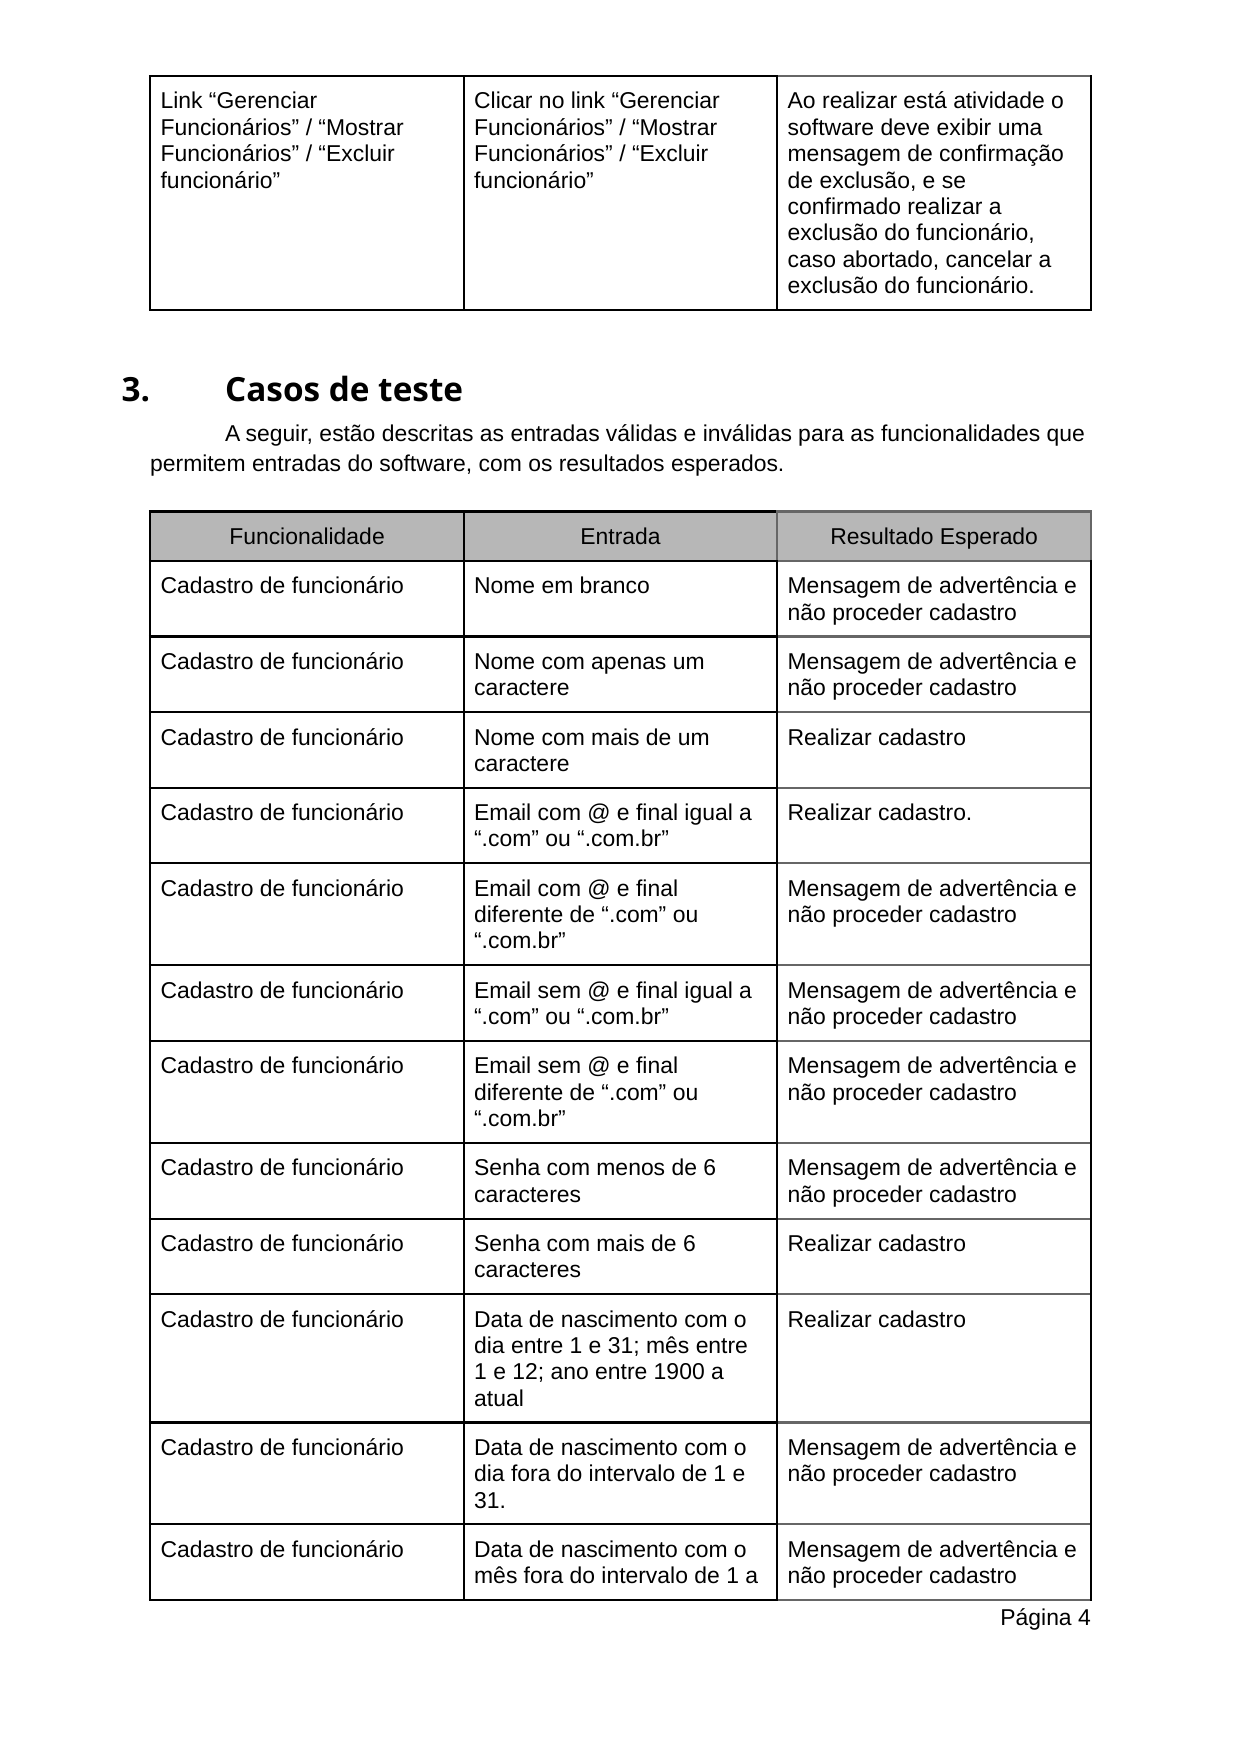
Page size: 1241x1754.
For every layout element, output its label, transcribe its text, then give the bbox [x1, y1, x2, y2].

table_cell Data de nascimento com o dia fora do intervalo de 1 e 31. [465, 1424, 776, 1523]
table_cell Mensagem de advertência e não proceder cadastro [778, 1144, 1090, 1217]
table_cell Email com @ e final diferente de “.com” ou “.com.br” [465, 864, 776, 964]
table_cell Realizar cadastro [778, 1295, 1090, 1421]
table_cell Mensagem de advertência e não proceder cadastro [778, 1042, 1090, 1142]
table_cell Email sem @ e final diferente de “.com” ou “.com.br” [465, 1042, 776, 1142]
table_cell Ao realizar está atividade o software deve exibir uma mensagem de confirmação de exclusão, e se confirmado realizar a exclusão do funcionário, caso abortado, cancelar a exclusão do funcionário. [778, 77, 1090, 309]
table_cell Cadastro de funcionário [151, 966, 463, 1040]
table_cell Cadastro de funcionário [151, 1042, 463, 1142]
table_cell Realizar cadastro. [778, 789, 1090, 862]
table_cell Email com @ e final igual a “.com” ou “.com.br” [465, 789, 776, 862]
table_cell Cadastro de funcionário [151, 1295, 463, 1421]
table_cell Mensagem de advertência e não proceder cadastro [778, 1424, 1090, 1523]
table_cell Cadastro de funcionário [151, 1220, 463, 1293]
table_header Funcionalidade [151, 513, 463, 560]
table_cell Cadastro de funcionário [151, 864, 463, 964]
table_cell Realizar cadastro [778, 1220, 1090, 1293]
table_cell Data de nascimento com o dia entre 1 e 31; mês entre 1 e 12; ano entre 1900 a atual [465, 1295, 776, 1421]
table_cell Senha com menos de 6 caracteres [465, 1144, 776, 1217]
table_cell Link “Gerenciar Funcionários” / “Mostrar Funcionários” / “Excluir funcionário” [151, 77, 463, 309]
text A seguir, estão descritas as entradas válidas e inválidas para as funcionalidades que permitem entradas do software, com os resultados esperados. [150, 420, 1091, 476]
table_cell Cadastro de funcionário [151, 713, 463, 787]
table_cell Nome com apenas um caractere [465, 638, 776, 711]
table_cell Senha com mais de 6 caracteres [465, 1220, 776, 1293]
table_cell Clicar no link “Gerenciar Funcionários” / “Mostrar Funcionários” / “Excluir funcionário” [465, 77, 776, 309]
table_header Entrada [465, 513, 776, 560]
table_cell Nome com mais de um caractere [465, 713, 776, 787]
table_cell Data de nascimento com o mês fora do intervalo de 1 a [465, 1525, 776, 1599]
table_cell Cadastro de funcionário [151, 1424, 463, 1523]
table_cell Cadastro de funcionário [151, 789, 463, 862]
table_cell Nome em branco [465, 562, 776, 635]
table_cell Mensagem de advertência e não proceder cadastro [778, 638, 1090, 711]
table_cell Mensagem de advertência e não proceder cadastro [778, 1525, 1090, 1599]
table_cell Realizar cadastro [778, 713, 1090, 787]
table_cell Email sem @ e final igual a “.com” ou “.com.br” [465, 966, 776, 1040]
table_cell Mensagem de advertência e não proceder cadastro [778, 864, 1090, 964]
table_header Resultado Esperado [778, 513, 1090, 560]
table_cell Cadastro de funcionário [151, 1525, 463, 1599]
table_cell Mensagem de advertência e não proceder cadastro [778, 966, 1090, 1040]
table_cell Cadastro de funcionário [151, 638, 463, 711]
table_cell Mensagem de advertência e não proceder cadastro [778, 562, 1090, 635]
table_cell Cadastro de funcionário [151, 1144, 463, 1217]
list Casos de teste [150, 365, 1091, 411]
table_cell Cadastro de funcionário [151, 562, 463, 635]
